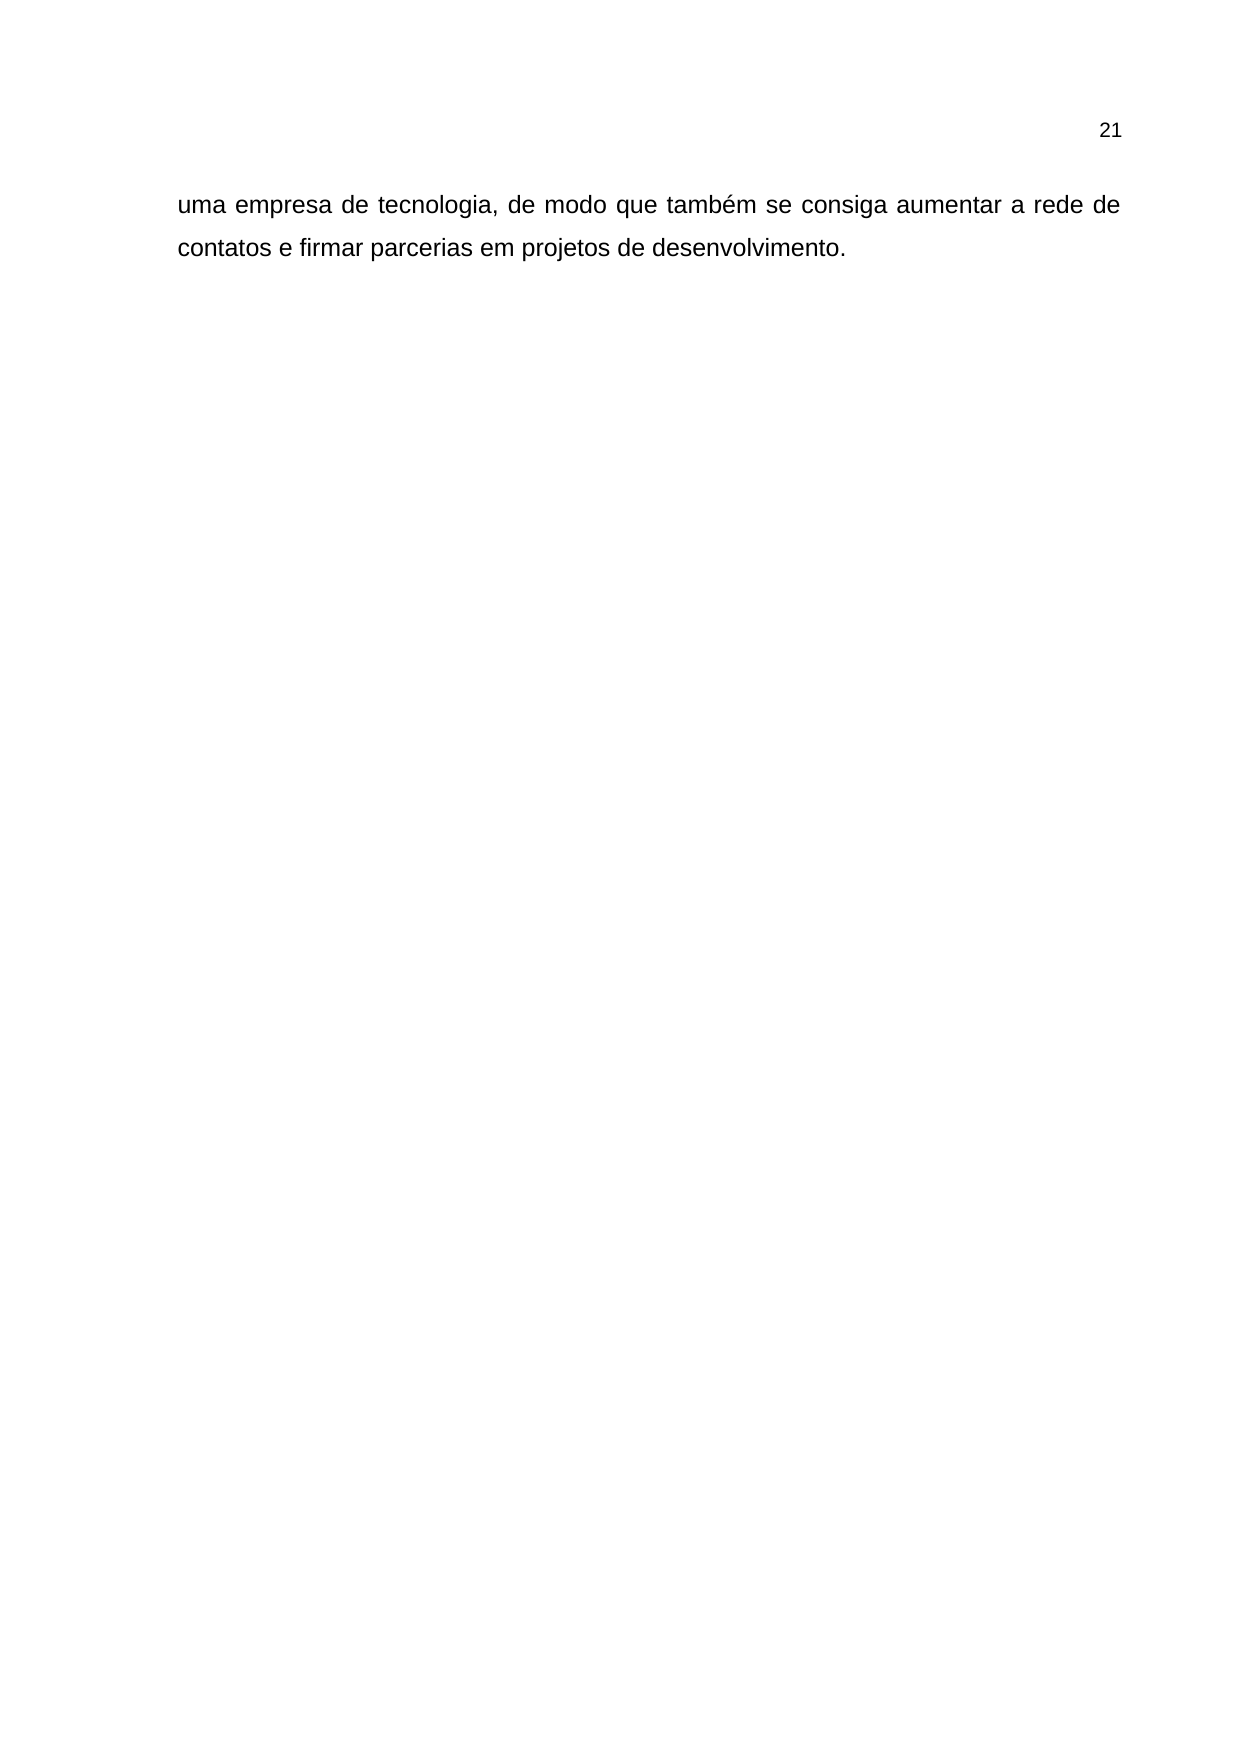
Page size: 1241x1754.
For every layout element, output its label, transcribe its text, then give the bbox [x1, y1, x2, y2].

text uma empresa de tecnologia, de modo que também se consiga aumentar a rede de contatos e firmar parcerias em projetos de desenvolvimento. [177, 190, 1122, 262]
